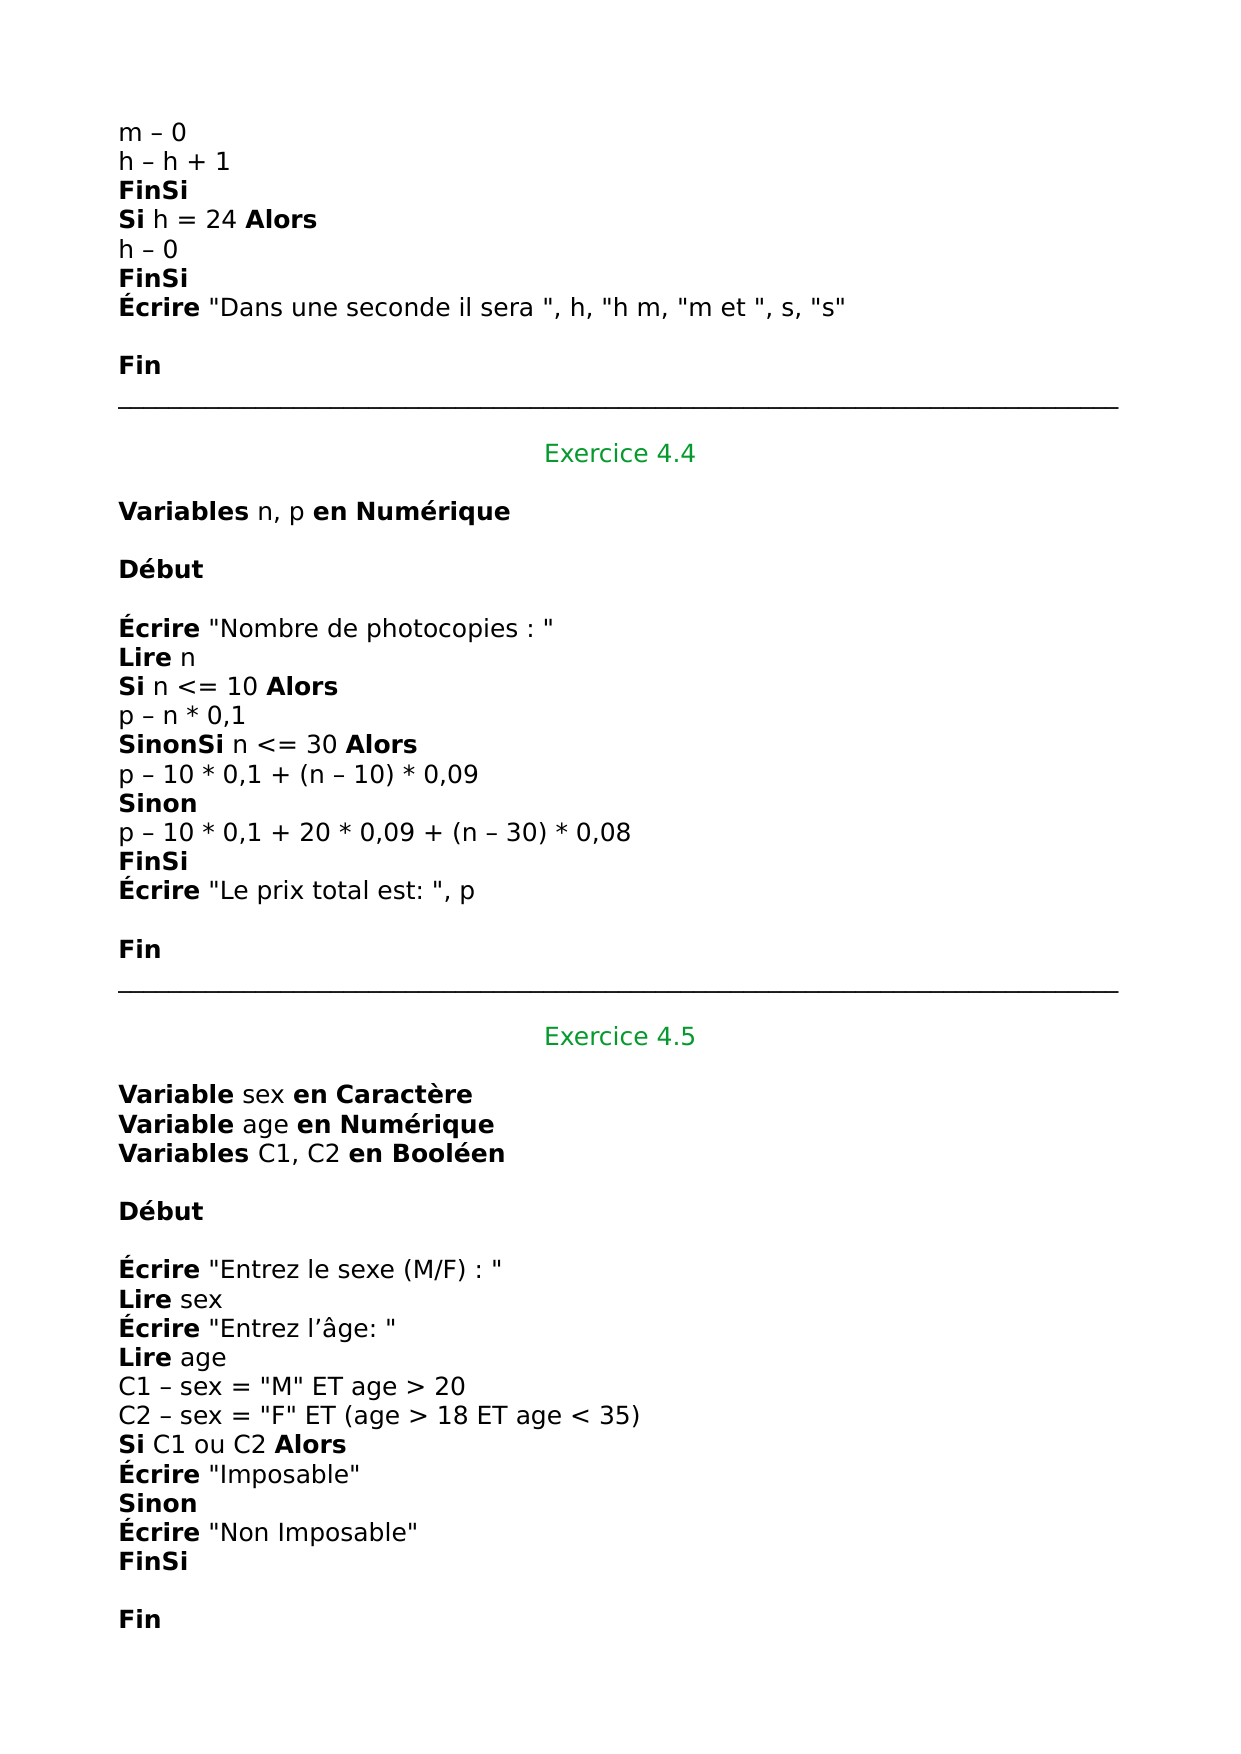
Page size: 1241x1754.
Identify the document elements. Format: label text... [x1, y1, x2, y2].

text Exercice 4.5 [118, 1022, 1122, 1051]
text Variable sex en Caractère Variable age en Numérique Variables C1, C2 en Booléen [118, 1081, 1122, 1168]
text Début [118, 556, 1122, 585]
text Exercice 4.4 [118, 439, 1122, 468]
text Fin [118, 1576, 1122, 1635]
text Écrire "Nombre de photocopies : " Lire n Si n <= 10 Alors p – n * 0,1 SinonSi n <= 30 Alors p – 10 * 0,1 + (n – 10) * 0,09 Sinon p – 10 * 0,1 + 20 * 0,09 + (n – 30) * 0,08 FinSi Écrire "Le prix total est: ", p [118, 585, 1122, 906]
text m – 0 h – h + 1 FinSi Si h = 24 Alors h – 0 FinSi Écrire "Dans une seconde il sera ", h, "h m, "m et ", s, "s" [118, 118, 1122, 322]
text Début [118, 1197, 1122, 1226]
text Écrire "Entrez le sexe (M/F) : " Lire sex Écrire "Entrez l’âge: " Lire age C1 – sex = "M" ET age > 20 C2 – sex = "F" ET (age > 18 ET age < 35) Si C1 ou C2 Alors Écrire "Imposable" Sinon Écrire "Non Imposable" FinSi [118, 1226, 1122, 1576]
text Fin [118, 906, 1122, 964]
text Variables n, p en Numérique [118, 497, 1122, 526]
text ________________________________________________________________________________ [118, 964, 1122, 993]
text ________________________________________________________________________________ [118, 381, 1122, 410]
text Fin [118, 322, 1122, 381]
